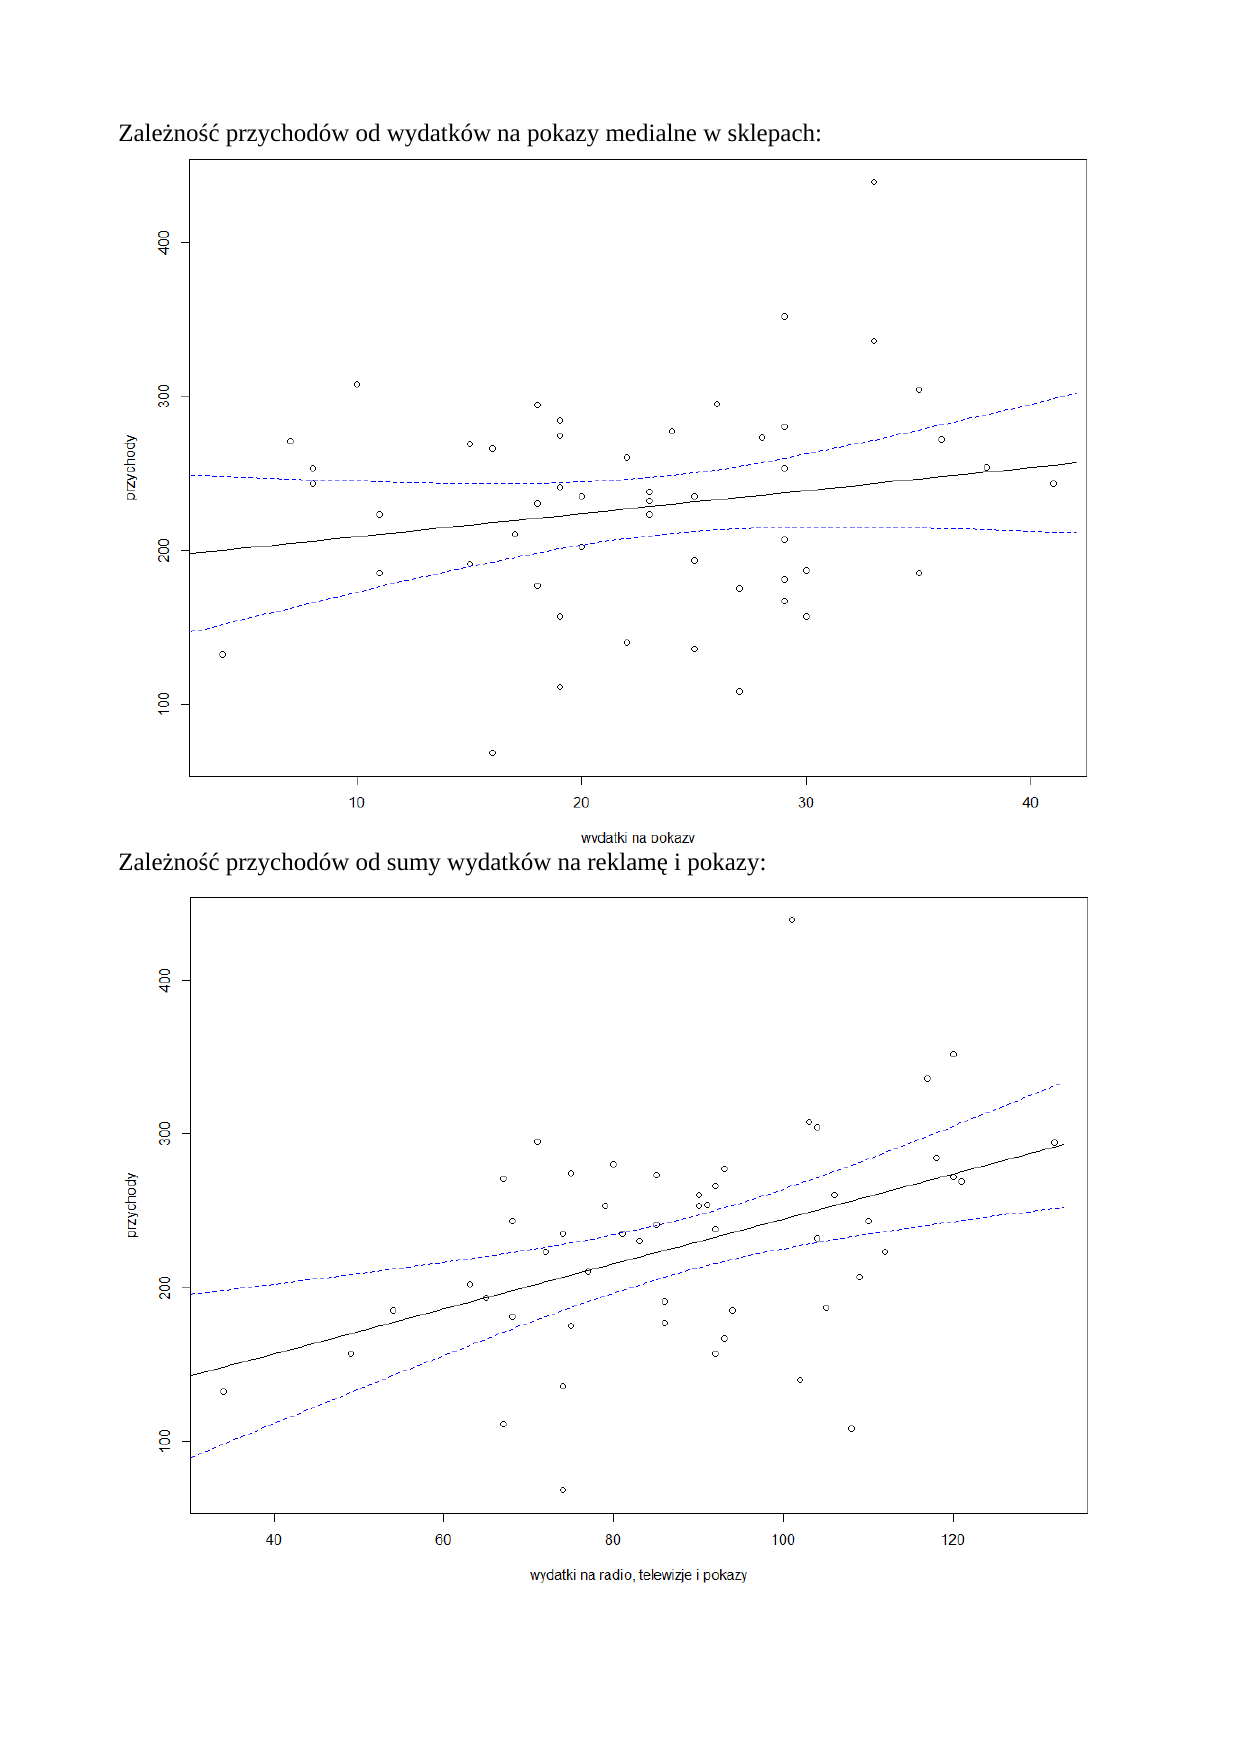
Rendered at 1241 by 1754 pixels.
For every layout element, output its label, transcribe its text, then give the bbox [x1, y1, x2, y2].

picture [119, 892, 1124, 1588]
text Zależność przychodów od wydatków na pokazy medialne w sklepach: [118, 118, 1122, 147]
text Zależność przychodów od sumy wydatków na reklamę i pokazy: [118, 843, 1122, 876]
picture [118, 156, 1123, 843]
